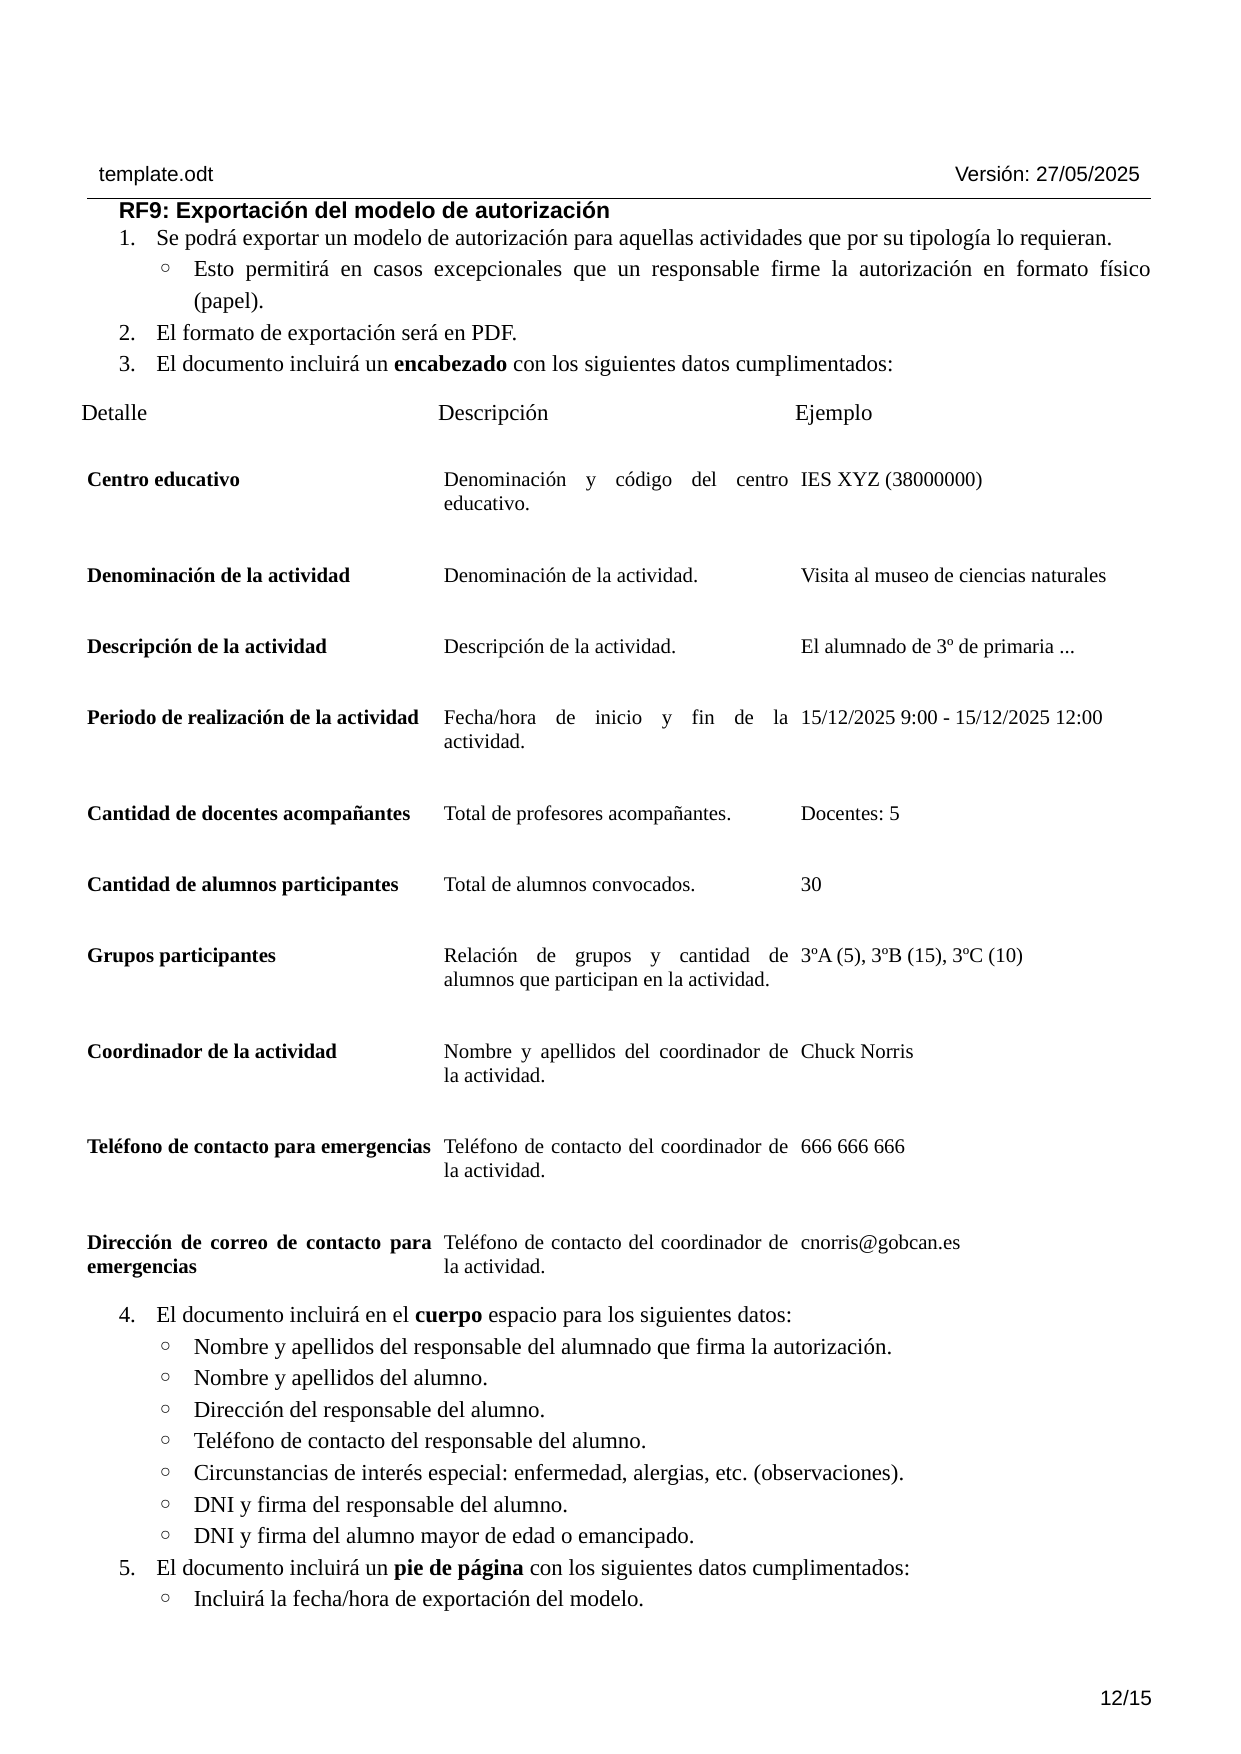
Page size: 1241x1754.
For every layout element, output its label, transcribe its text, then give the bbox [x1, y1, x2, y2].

table_header Ejemplo [795, 382, 1152, 443]
table_cell 3ºA (5), 3ºB (15), 3ºC (10) [795, 920, 1152, 1015]
table_cell Nombre y apellidos del coordinador de la actividad. [438, 1015, 795, 1111]
table_cell IES XYZ (38000000) [795, 444, 1152, 539]
list Circunstancias de interés especial: enfermedad, alergias, etc. (observaciones). [156, 1459, 1152, 1486]
table_cell Teléfono de contacto del coordinador de la actividad. [438, 1206, 795, 1301]
list Se podrá exportar un modelo de autorización para aquellas actividades que por su tipología lo requieran. [118, 224, 1152, 250]
list DNI y firma del responsable del alumno. [156, 1491, 1152, 1517]
table_cell El alumnado de 3º de primaria ... [795, 610, 1152, 682]
list Nombre y apellidos del responsable del alumnado que firma la autorización. [156, 1333, 1152, 1359]
list Teléfono de contacto del responsable del alumno. [156, 1428, 1152, 1454]
table_cell Teléfono de contacto para emergencias [81, 1111, 438, 1206]
table_cell Relación de grupos y cantidad de alumnos que participan en la actividad. [438, 920, 795, 1015]
list Dirección del responsable del alumno. [156, 1396, 1152, 1422]
table_cell Teléfono de contacto del coordinador de la actividad. [438, 1111, 795, 1206]
table_header Detalle [81, 382, 438, 443]
list El documento incluirá en el cuerpo espacio para los siguientes datos: [118, 1301, 1152, 1328]
table_cell Dirección de correo de contacto para emergencias [81, 1206, 438, 1301]
list Esto permitirá en casos excepcionales que un responsable firme la autorización en formato físico (papel). [156, 255, 1152, 313]
table_cell 30 [795, 848, 1152, 920]
table_cell Docentes: 5 [795, 777, 1152, 848]
table_cell Denominación de la actividad [81, 539, 438, 610]
table_cell Denominación y código del centro educativo. [438, 444, 795, 539]
table_cell Periodo de realización de la actividad [81, 682, 438, 777]
table_cell cnorris@gobcan.es [795, 1206, 1152, 1301]
list DNI y firma del alumno mayor de edad o emancipado. [156, 1522, 1152, 1549]
table_cell Total de alumnos convocados. [438, 848, 795, 920]
table_cell Fecha/hora de inicio y fin de la actividad. [438, 682, 795, 777]
list El formato de exportación será en PDF. [118, 318, 1152, 345]
table_cell Centro educativo [81, 444, 438, 539]
list El documento incluirá un pie de página con los siguientes datos cumplimentados: [118, 1554, 1152, 1580]
table_cell Cantidad de alumnos participantes [81, 848, 438, 920]
list Nombre y apellidos del alumno. [156, 1364, 1152, 1391]
list El documento incluirá un encabezado con los siguientes datos cumplimentados: [118, 350, 1152, 376]
list Incluirá la fecha/hora de exportación del modelo. [156, 1585, 1152, 1612]
table_cell Denominación de la actividad. [438, 539, 795, 610]
table_cell Descripción de la actividad. [438, 610, 795, 682]
table_cell Chuck Norris [795, 1015, 1152, 1111]
table_header Descripción [438, 382, 795, 443]
table_cell Cantidad de docentes acompañantes [81, 777, 438, 848]
table_cell Grupos participantes [81, 920, 438, 1015]
table_cell Total de profesores acompañantes. [438, 777, 795, 848]
table_cell Coordinador de la actividad [81, 1015, 438, 1111]
table_cell 15/12/2025 9:00 - 15/12/2025 12:00 [795, 682, 1152, 777]
table_cell 666 666 666 [795, 1111, 1152, 1206]
subtitle RF9: Exportación del modelo de autorización [118, 197, 1152, 224]
table_cell Visita al museo de ciencias naturales [795, 539, 1152, 610]
table_cell Descripción de la actividad [81, 610, 438, 682]
